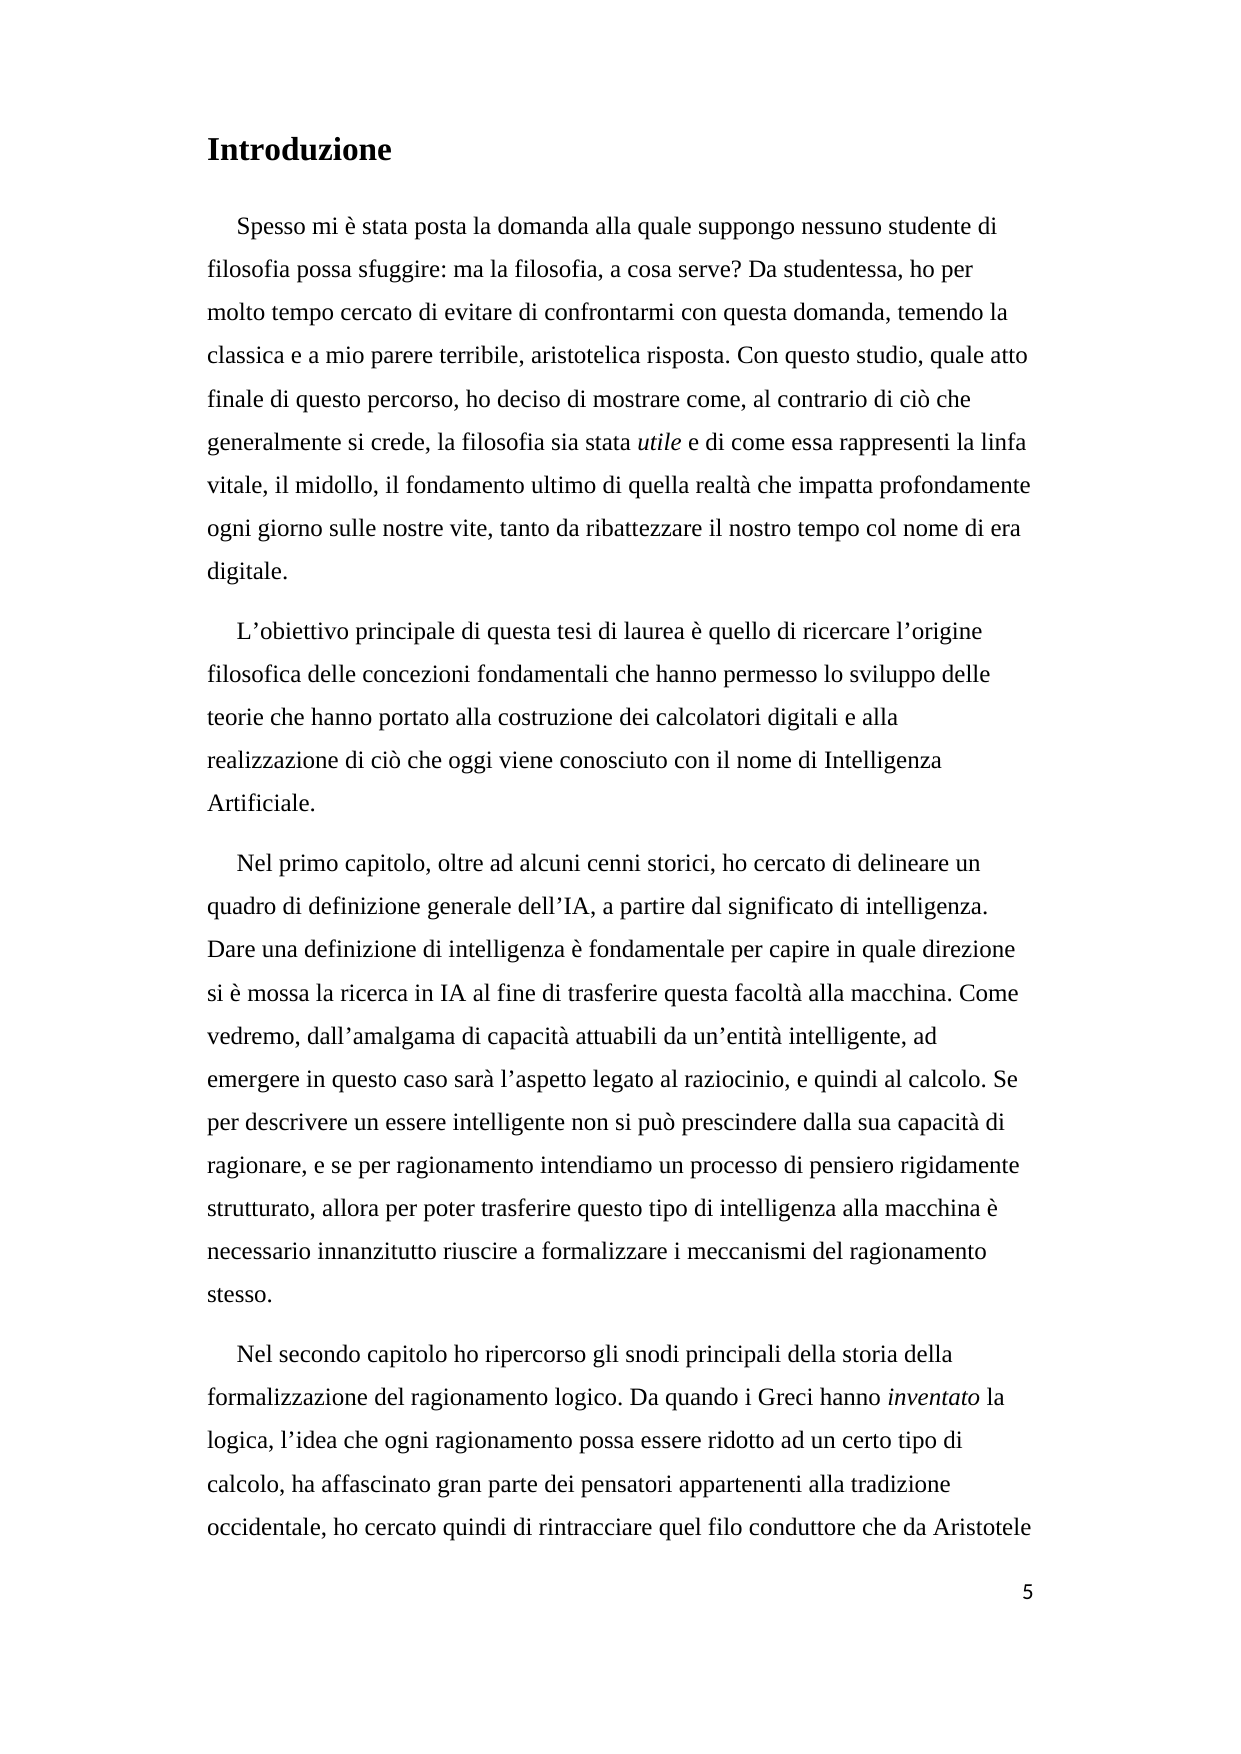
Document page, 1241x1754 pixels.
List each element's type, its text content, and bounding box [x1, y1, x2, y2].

text Nel secondo capitolo ho ripercorso gli snodi principali della storia della formalizzazione del ragionamento logico. Da quando i Greci hanno inventato la logica, l’idea che ogni ragionamento possa essere ridotto ad un certo tipo di calcolo, ha affascinato gran parte dei pensatori appartenenti alla tradizione occidentale, ho cercato quindi di rintracciare quel filo conduttore che da Aristotele [207, 1339, 1033, 1541]
text Spesso mi è stata posta la domanda alla quale suppongo nessuno studente di filosofia possa sfuggire: ma la filosofia, a cosa serve? Da studentessa, ho per molto tempo cercato di evitare di confrontarmi con questa domanda, temendo la classica e a mio parere terribile, aristotelica risposta. Con questo studio, quale atto finale di questo percorso, ho deciso di mostrare come, al contrario di ciò che generalmente si crede, la filosofia sia stata utile e di come essa rappresenti la linfa vitale, il midollo, il fondamento ultimo di quella realtà che impatta profondamente ogni giorno sulle nostre vite, tanto da ribattezzare il nostro tempo col nome di era digitale. [207, 211, 1033, 585]
text L’obiettivo principale di questa tesi di laurea è quello di ricercare l’origine filosofica delle concezioni fondamentali che hanno permesso lo sviluppo delle teorie che hanno portato alla costruzione dei calcolatori digitali e alla realizzazione di ciò che oggi viene conosciuto con il nome di Intelligenza Artificiale. [207, 616, 1033, 817]
subtitle Introduzione [207, 129, 1033, 167]
text Nel primo capitolo, oltre ad alcuni cenni storici, ho cercato di delineare un quadro di definizione generale dell’IA, a partire dal significato di intelligenza. Dare una definizione di intelligenza è fondamentale per capire in quale direzione si è mossa la ricerca in IA al fine di trasferire questa facoltà alla macchina. Come vedremo, dall’amalgama di capacità attuabili da un’entità intelligente, ad emergere in questo caso sarà l’aspetto legato al raziocinio, e quindi al calcolo. Se per descrivere un essere intelligente non si può prescindere dalla sua capacità di ragionare, e se per ragionamento intendiamo un processo di pensiero rigidamente strutturato, allora per poter trasferire questo tipo di intelligenza alla macchina è necessario innanzitutto riuscire a formalizzare i meccanismi del ragionamento stesso. [207, 848, 1033, 1308]
